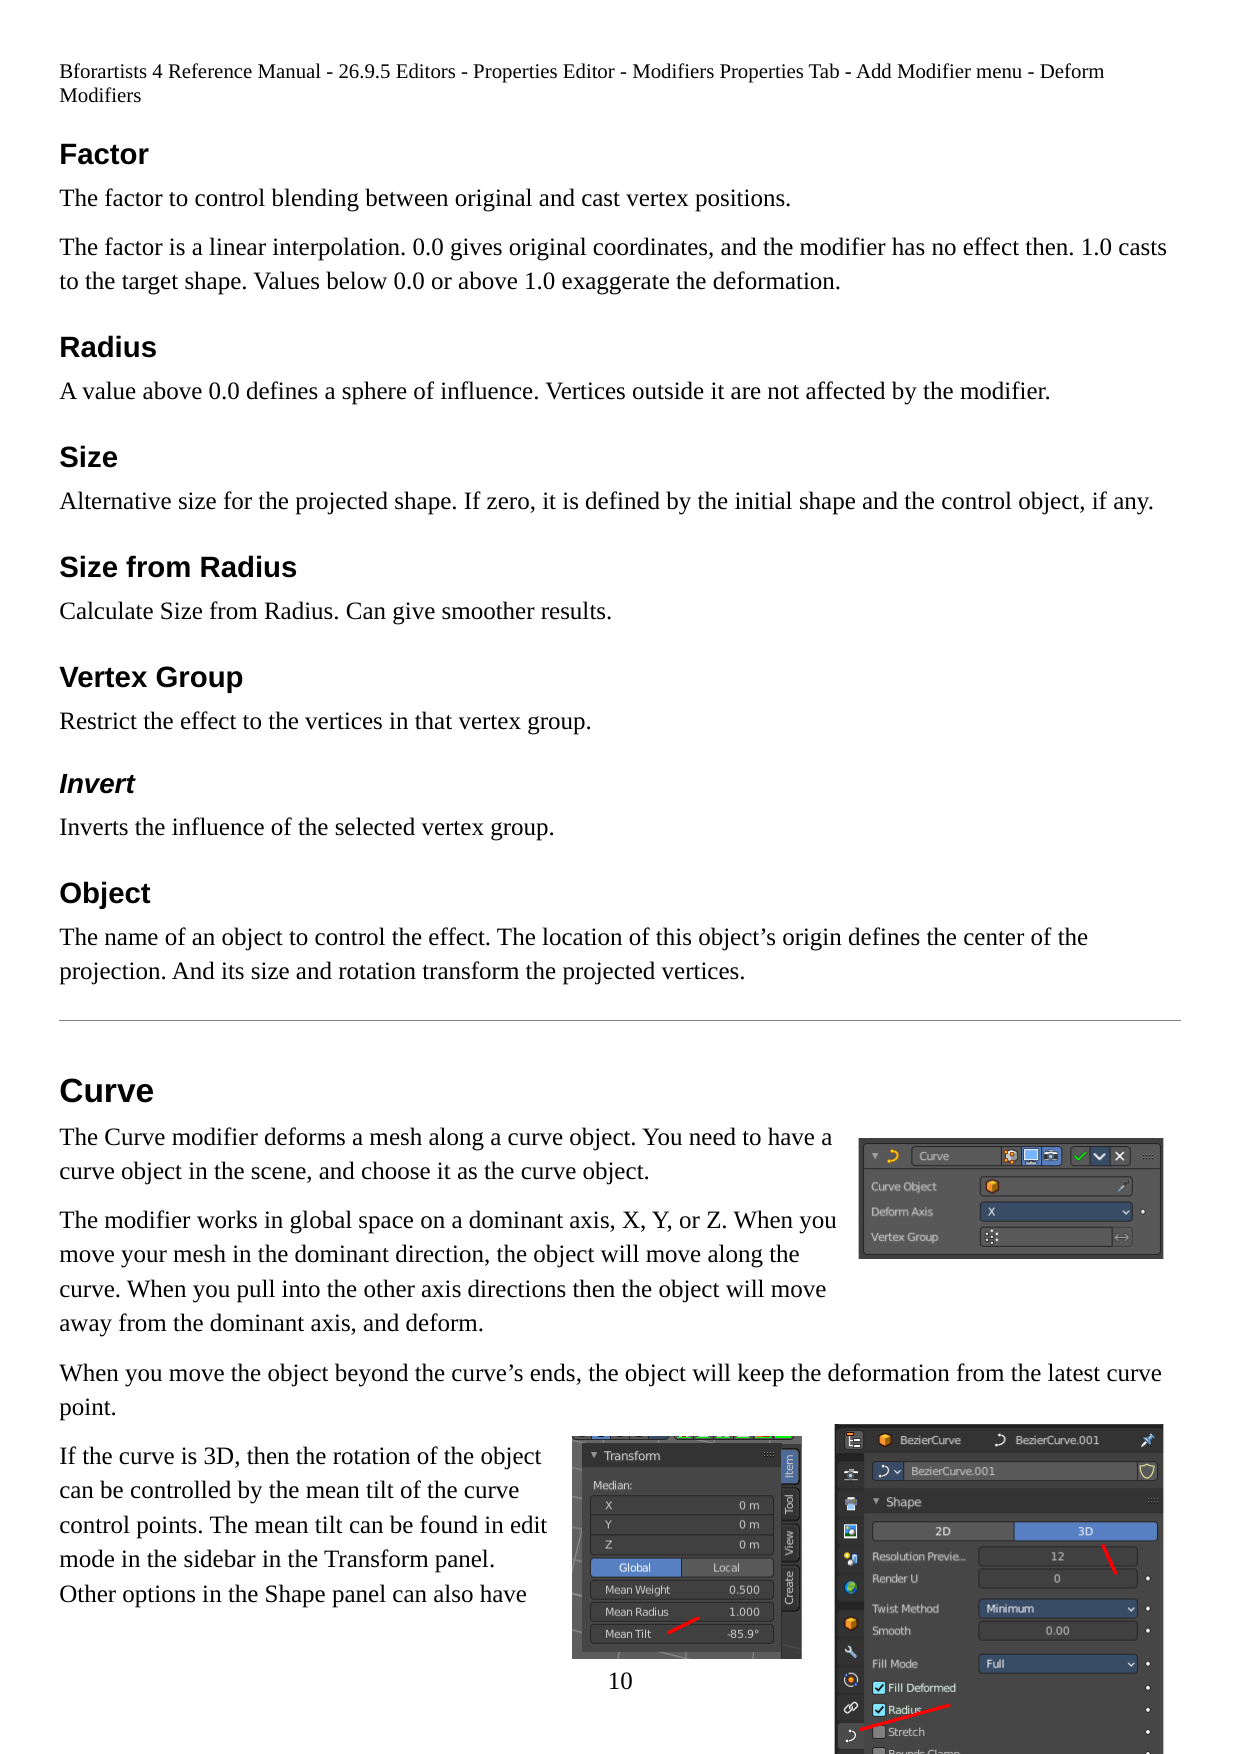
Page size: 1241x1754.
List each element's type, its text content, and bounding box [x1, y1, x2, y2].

text Alternative size for the projected shape. If zero, it is defined by the initial shape and the control object, if any. [59, 486, 1181, 515]
subtitle Size [59, 440, 1181, 474]
text The factor is a linear interpolation. 0.0 gives original coordinates, and the modifier has no effect then. 1.0 casts to the target shape. Values below 0.0 or above 1.0 exaggerate the deformation. [59, 232, 1181, 295]
text Restrict the effect to the vertices in that vertex group. [59, 706, 1181, 735]
subtitle Size from Radius [59, 550, 1181, 584]
text A value above 0.0 defines a sphere of influence. Vertices outside it are not affected by the modifier. [59, 376, 1181, 405]
text Calculate Size from Radius. Can give smoother results. [59, 596, 1181, 625]
text If the curve is 3D, then the rotation of the object can be controlled by the mean tilt of the curve control points. The mean tilt can be found in edit mode in the sidebar in the Transform panel. Other options in the Shape panel can also have [59, 1441, 572, 1608]
text When you move the object beyond the curve’s ends, the object will keep the deformation from the latest curve point. [59, 1358, 1181, 1421]
subtitle Factor [59, 137, 1181, 170]
text The factor to control blending between original and cast vertex positions. [59, 183, 1181, 212]
text The name of an object to control the effect. The location of this object’s origin defines the center of the projection. And its size and rotation transform the projected vertices. [59, 922, 1181, 985]
picture [858, 1138, 1164, 1259]
text Inverts the influence of the selected vertex group. [59, 812, 1181, 841]
subtitle Object [59, 876, 1181, 909]
picture [572, 1436, 802, 1659]
subtitle Invert [59, 768, 1181, 799]
subtitle Radius [59, 330, 1181, 364]
subtitle Curve [59, 1070, 1181, 1109]
text The modifier works in global space on a dominant axis, X, Y, or Z. When you move your mesh in the dominant direction, the object will move along the curve. When you pull into the other axis directions then the object will move away from the dominant axis, and deform. [59, 1205, 1181, 1337]
subtitle Vertex Group [59, 660, 1181, 693]
picture [834, 1424, 1164, 1754]
text The Curve modifier deforms a mesh along a curve object. You need to have a curve object in the scene, and choose it as the curve object. [59, 1122, 1181, 1185]
